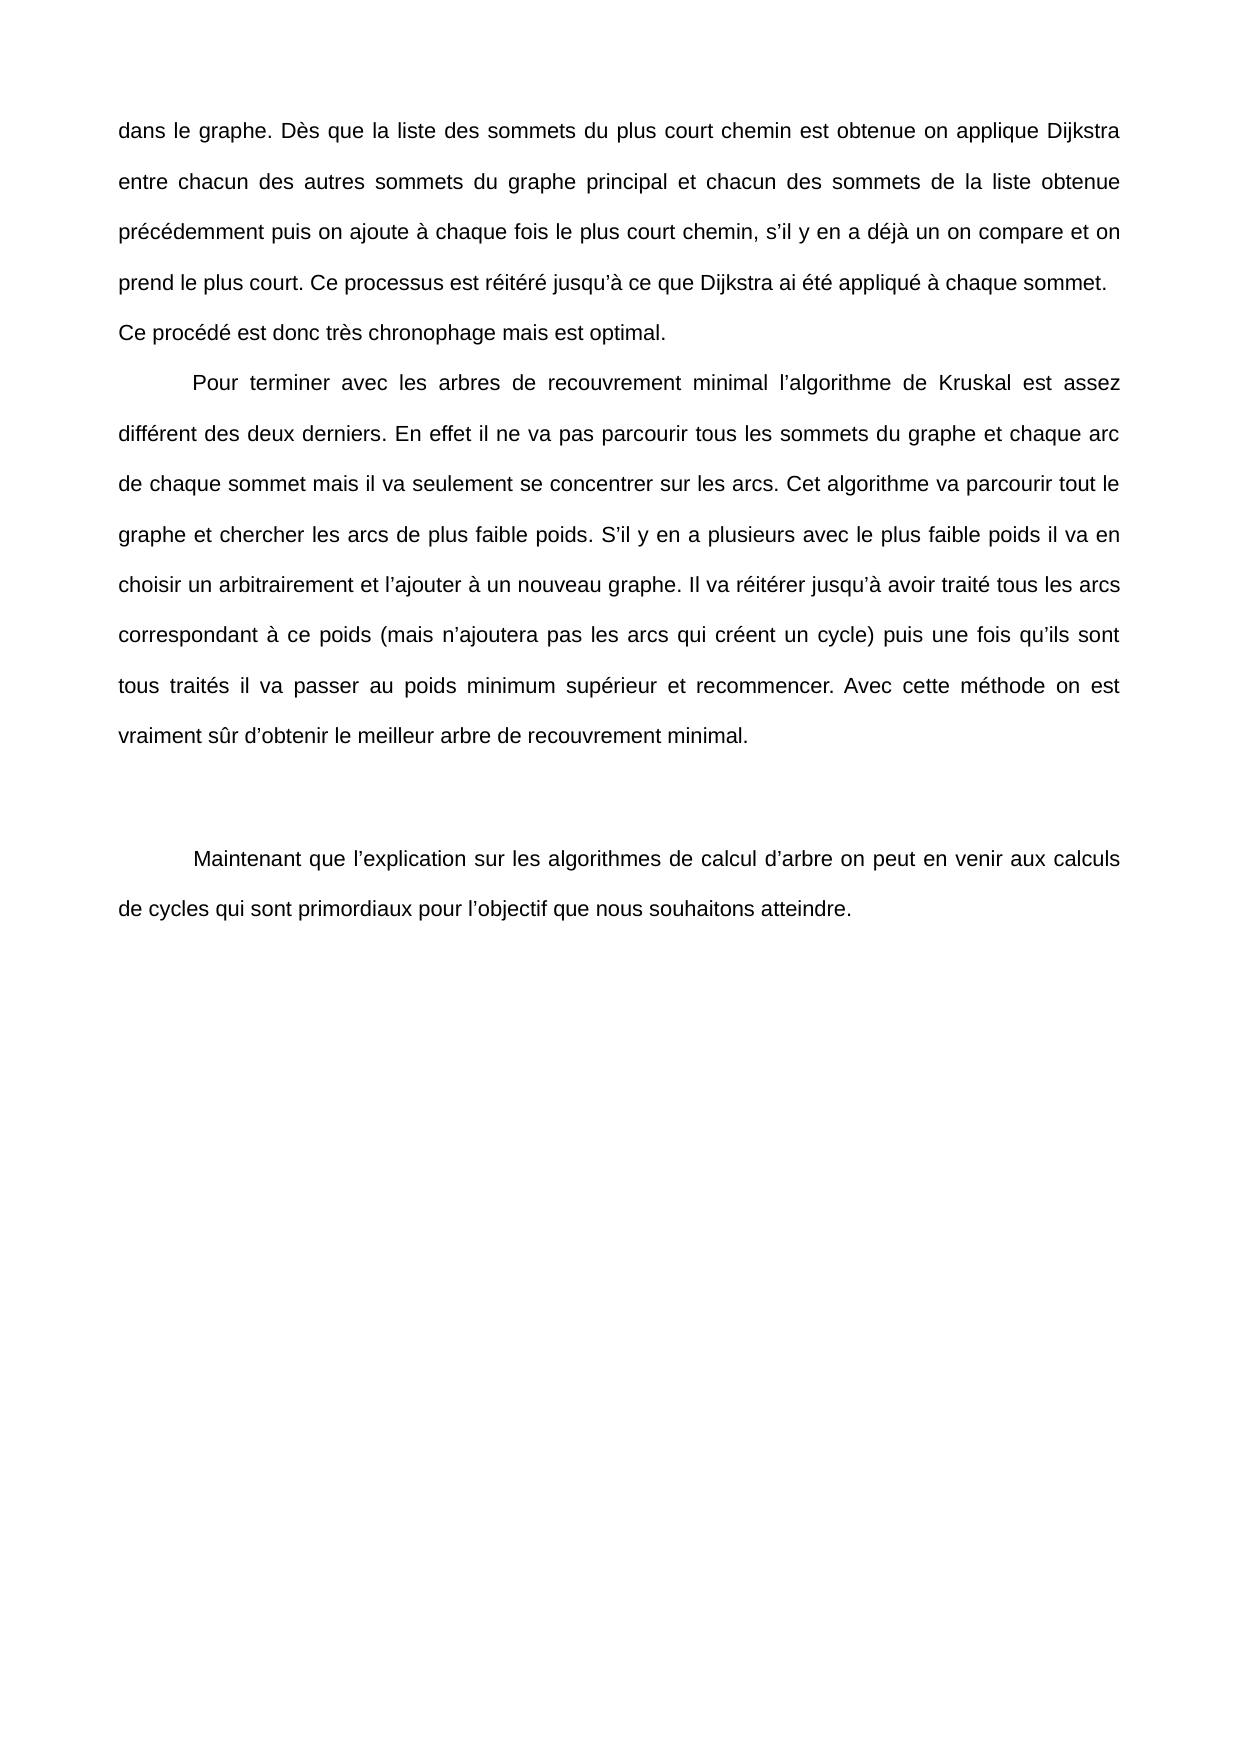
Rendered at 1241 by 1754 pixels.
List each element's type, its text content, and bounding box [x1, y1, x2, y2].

text Pour terminer avec les arbres de recouvrement minimal l’algorithme de Kruskal est assez différent des deux derniers. En effet il ne va pas parcourir tous les sommets du graphe et chaque arc de chaque sommet mais il va seulement se concentrer sur les arcs. Cet algorithme va parcourir tout le graphe et chercher les arcs de plus faible poids. S’il y en a plusieurs avec le plus faible poids il va en choisir un arbitrairement et l’ajouter à un nouveau graphe. Il va réitérer jusqu’à avoir traité tous les arcs correspondant à ce poids (mais n’ajoutera pas les arcs qui créent un cycle) puis une fois qu’ils sont tous traités il va passer au poids minimum supérieur et recommencer. Avec cette méthode on est vraiment sûr d’obtenir le meilleur arbre de recouvrement minimal. [118, 370, 1122, 748]
text dans le graphe. Dès que la liste des sommets du plus court chemin est obtenue on applique Dijkstra entre chacun des autres sommets du graphe principal et chacun des sommets de la liste obtenue précédemment puis on ajoute à chaque fois le plus court chemin, s’il y en a déjà un on compare et on prend le plus court. Ce processus est réitéré jusqu’à ce que Dijkstra ai été appliqué à chaque sommet. [118, 118, 1122, 294]
text Maintenant que l’explication sur les algorithmes de calcul d’arbre on peut en venir aux calculs de cycles qui sont primordiaux pour l’objectif que nous souhaitons atteindre. [118, 846, 1122, 921]
text Ce procédé est donc très chronophage mais est optimal. [118, 320, 1122, 345]
